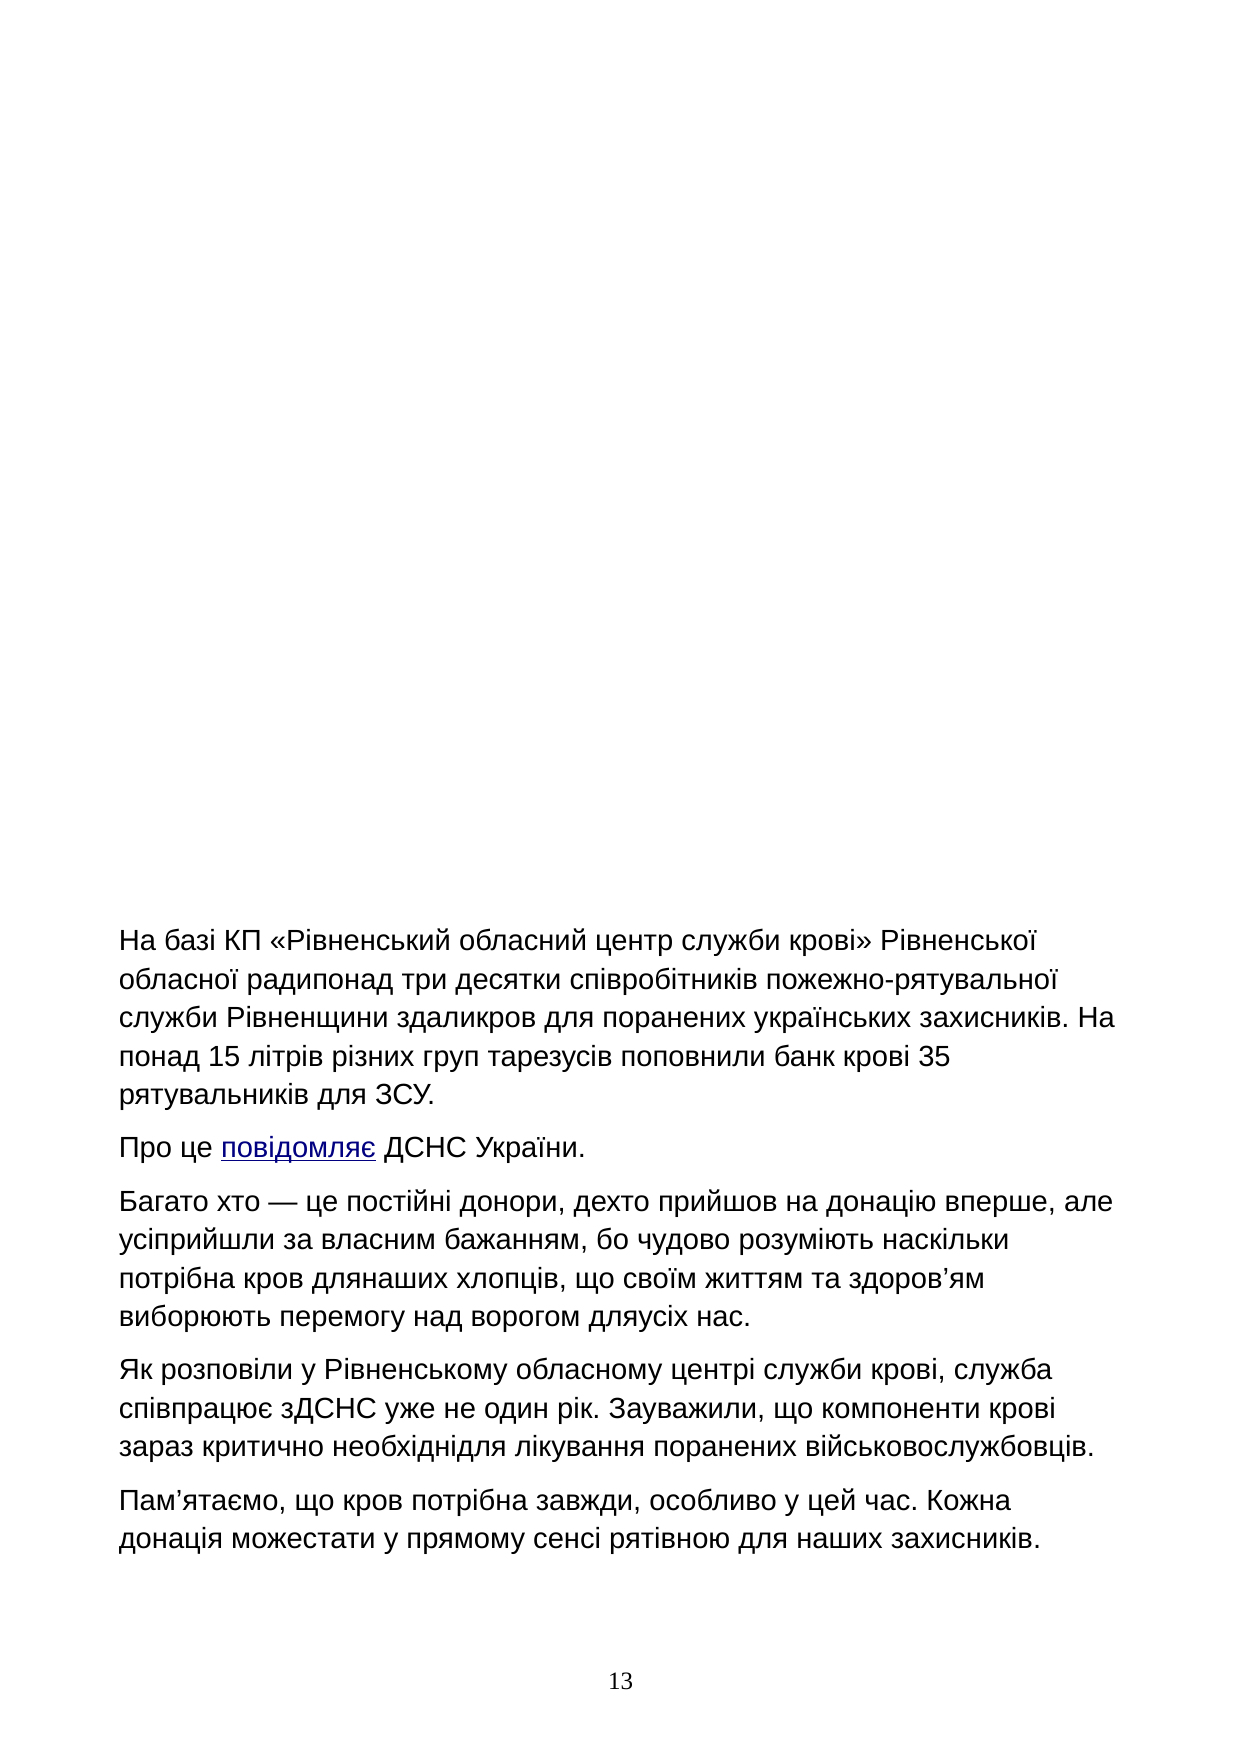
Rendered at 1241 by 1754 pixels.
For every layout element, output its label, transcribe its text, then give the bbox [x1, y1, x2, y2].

text Багато хто — це постійні донори, дехто прийшов на донацію вперше, але усіприйшли за власним бажанням, бо чудово розуміють наскільки потрібна кров длянаших хлопців, що своїм життям та здоров’ям виборюють перемогу над ворогом дляусіх нас. [118, 1183, 1122, 1333]
text На базі КП «Рівненський обласний центр служби крові» Рівненської обласної радипонад три десятки співробітників пожежно-рятувальної служби Рівненщини здаликров для поранених українських захисників. На понад 15 літрів різних груп тарезусів поповнили банк крові 35 рятувальників для ЗСУ. [118, 923, 1122, 1111]
text Пам’ятаємо, що кров потрібна завжди, особливо у цей час. Кожна донація можестати у прямому сенсі рятівною для наших захисників. [118, 1482, 1122, 1554]
text Як розповіли у Рівненському обласному центрі служби крові, служба співпрацює зДСНС уже не один рік. Зауважили, що компоненти крові зараз критично необхіднідля лікування поранених військовослужбовців. [118, 1352, 1122, 1463]
text Про це повідомляє ДСНС України. [118, 1130, 1122, 1164]
